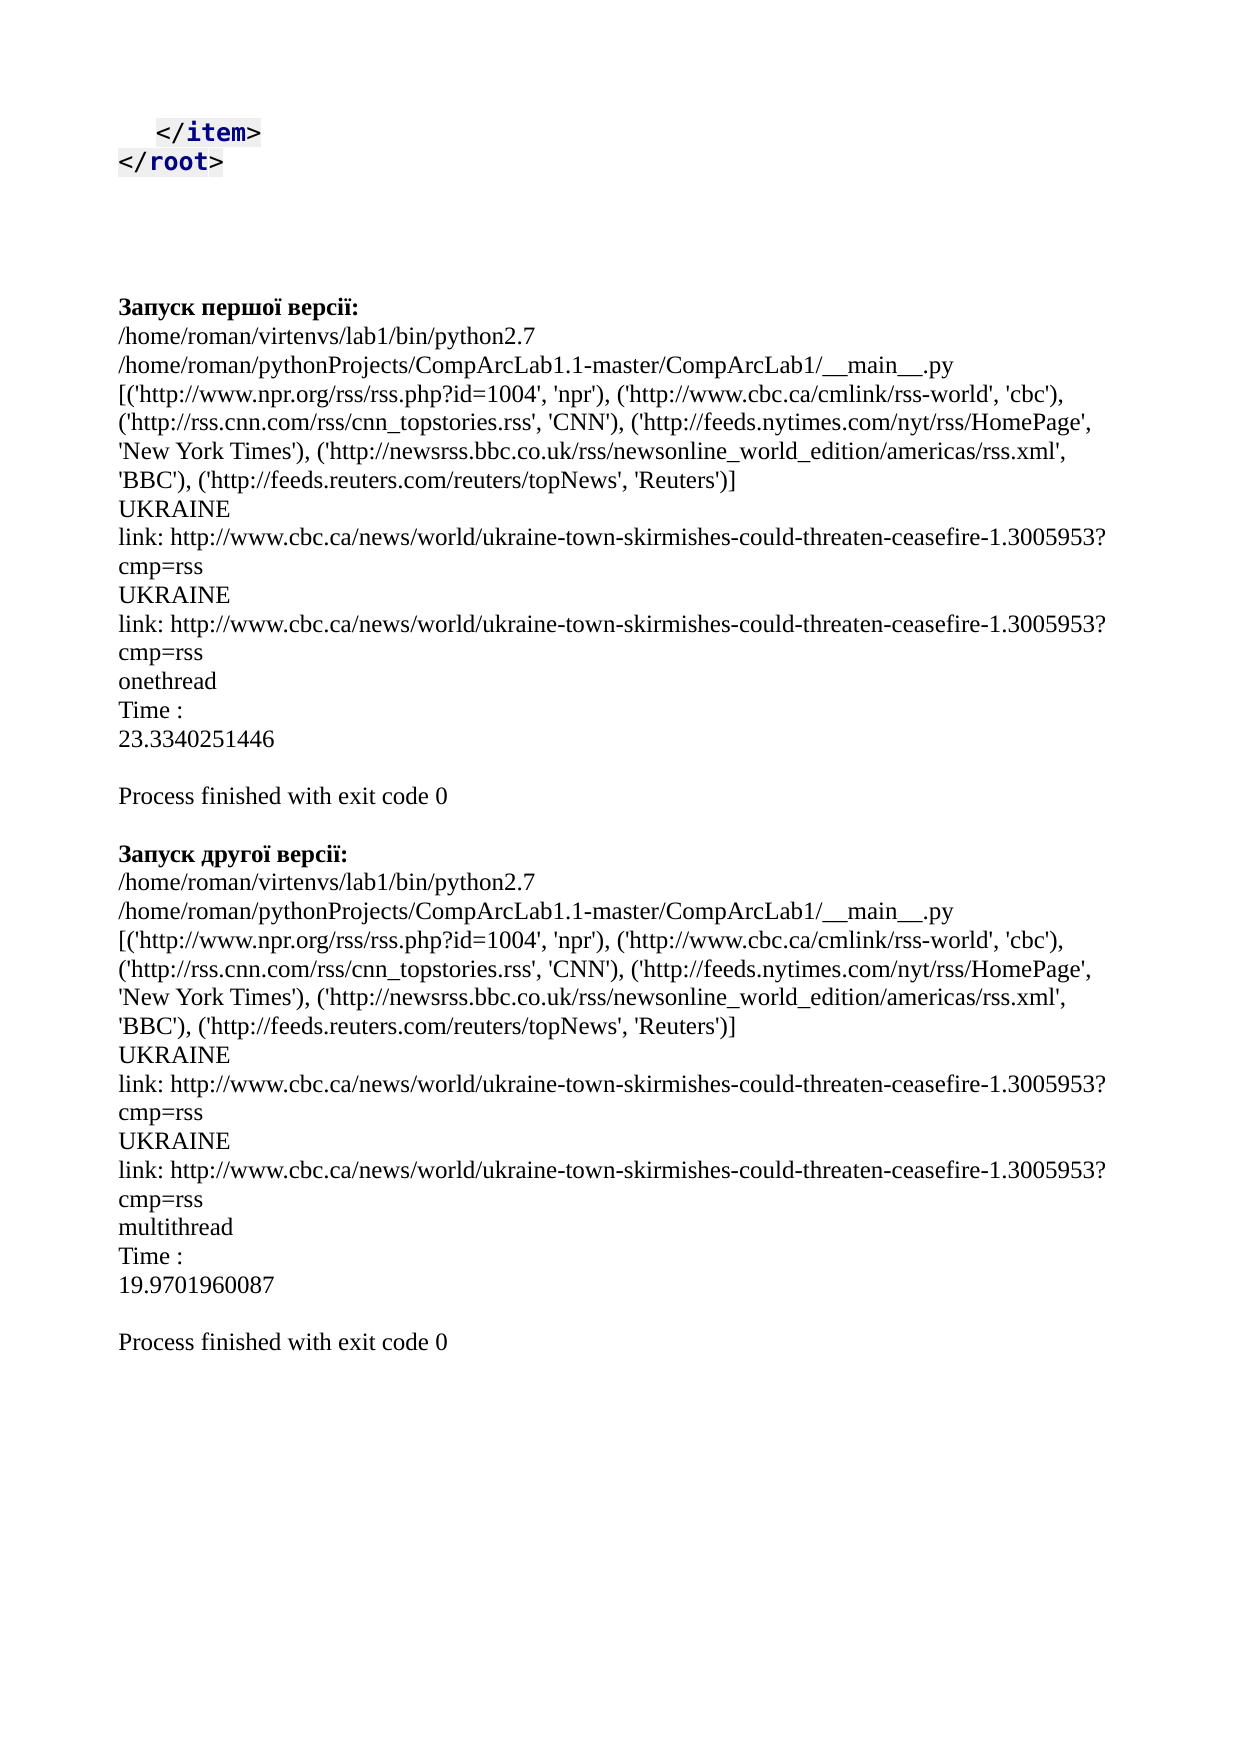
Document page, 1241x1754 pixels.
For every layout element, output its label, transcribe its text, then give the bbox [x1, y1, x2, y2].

text link: http://www.cbc.ca/news/world/ukraine-town-skirmishes-could-threaten-ceasefire-1.3005953?cmp=rss [118, 1069, 1122, 1126]
text /home/roman/virtenvs/lab1/bin/python2.7 /home/roman/pythonProjects/CompArcLab1.1-master/CompArcLab1/__main__.py [118, 321, 1122, 379]
text link: http://www.cbc.ca/news/world/ukraine-town-skirmishes-could-threaten-ceasefire-1.3005953?cmp=rss [118, 609, 1122, 666]
text multithread [118, 1212, 1122, 1241]
text Process finished with exit code 0 [118, 781, 1122, 810]
text link: http://www.cbc.ca/news/world/ukraine-town-skirmishes-could-threaten-ceasefire-1.3005953?cmp=rss [118, 1155, 1122, 1212]
text [('http://www.npr.org/rss/rss.php?id=1004', 'npr'), ('http://www.cbc.ca/cmlink/rss-world', 'cbc'), ('http://rss.cnn.com/rss/cnn_topstories.rss', 'CNN'), ('http://feeds.nytimes.com/nyt/rss/HomePage', 'New York Times'), ('http://newsrss.bbc.co.uk/rss/newsonline_world_edition/americas/rss.xml', 'BBC'), ('http://feeds.reuters.com/reuters/topNews', 'Reuters')] [118, 379, 1122, 494]
text /home/roman/virtenvs/lab1/bin/python2.7 /home/roman/pythonProjects/CompArcLab1.1-master/CompArcLab1/__main__.py [118, 867, 1122, 925]
text link: http://www.cbc.ca/news/world/ukraine-town-skirmishes-could-threaten-ceasefire-1.3005953?cmp=rss [118, 522, 1122, 580]
text Time : [118, 695, 1122, 724]
text onethread [118, 666, 1122, 695]
text UKRAINE [118, 1126, 1122, 1155]
text Time : [118, 1241, 1122, 1270]
text </root> [118, 148, 1122, 177]
text UKRAINE [118, 1040, 1122, 1069]
text </item> [118, 118, 1122, 148]
text [('http://www.npr.org/rss/rss.php?id=1004', 'npr'), ('http://www.cbc.ca/cmlink/rss-world', 'cbc'), ('http://rss.cnn.com/rss/cnn_topstories.rss', 'CNN'), ('http://feeds.nytimes.com/nyt/rss/HomePage', 'New York Times'), ('http://newsrss.bbc.co.uk/rss/newsonline_world_edition/americas/rss.xml', 'BBC'), ('http://feeds.reuters.com/reuters/topNews', 'Reuters')] [118, 925, 1122, 1040]
text Запуск другої версії: [118, 839, 1122, 867]
text 19.9701960087 [118, 1270, 1122, 1299]
text UKRAINE [118, 580, 1122, 609]
text Запуск першої версії: [118, 292, 1122, 321]
text UKRAINE [118, 494, 1122, 522]
text 23.3340251446 [118, 724, 1122, 752]
text Process finished with exit code 0 [118, 1327, 1122, 1356]
